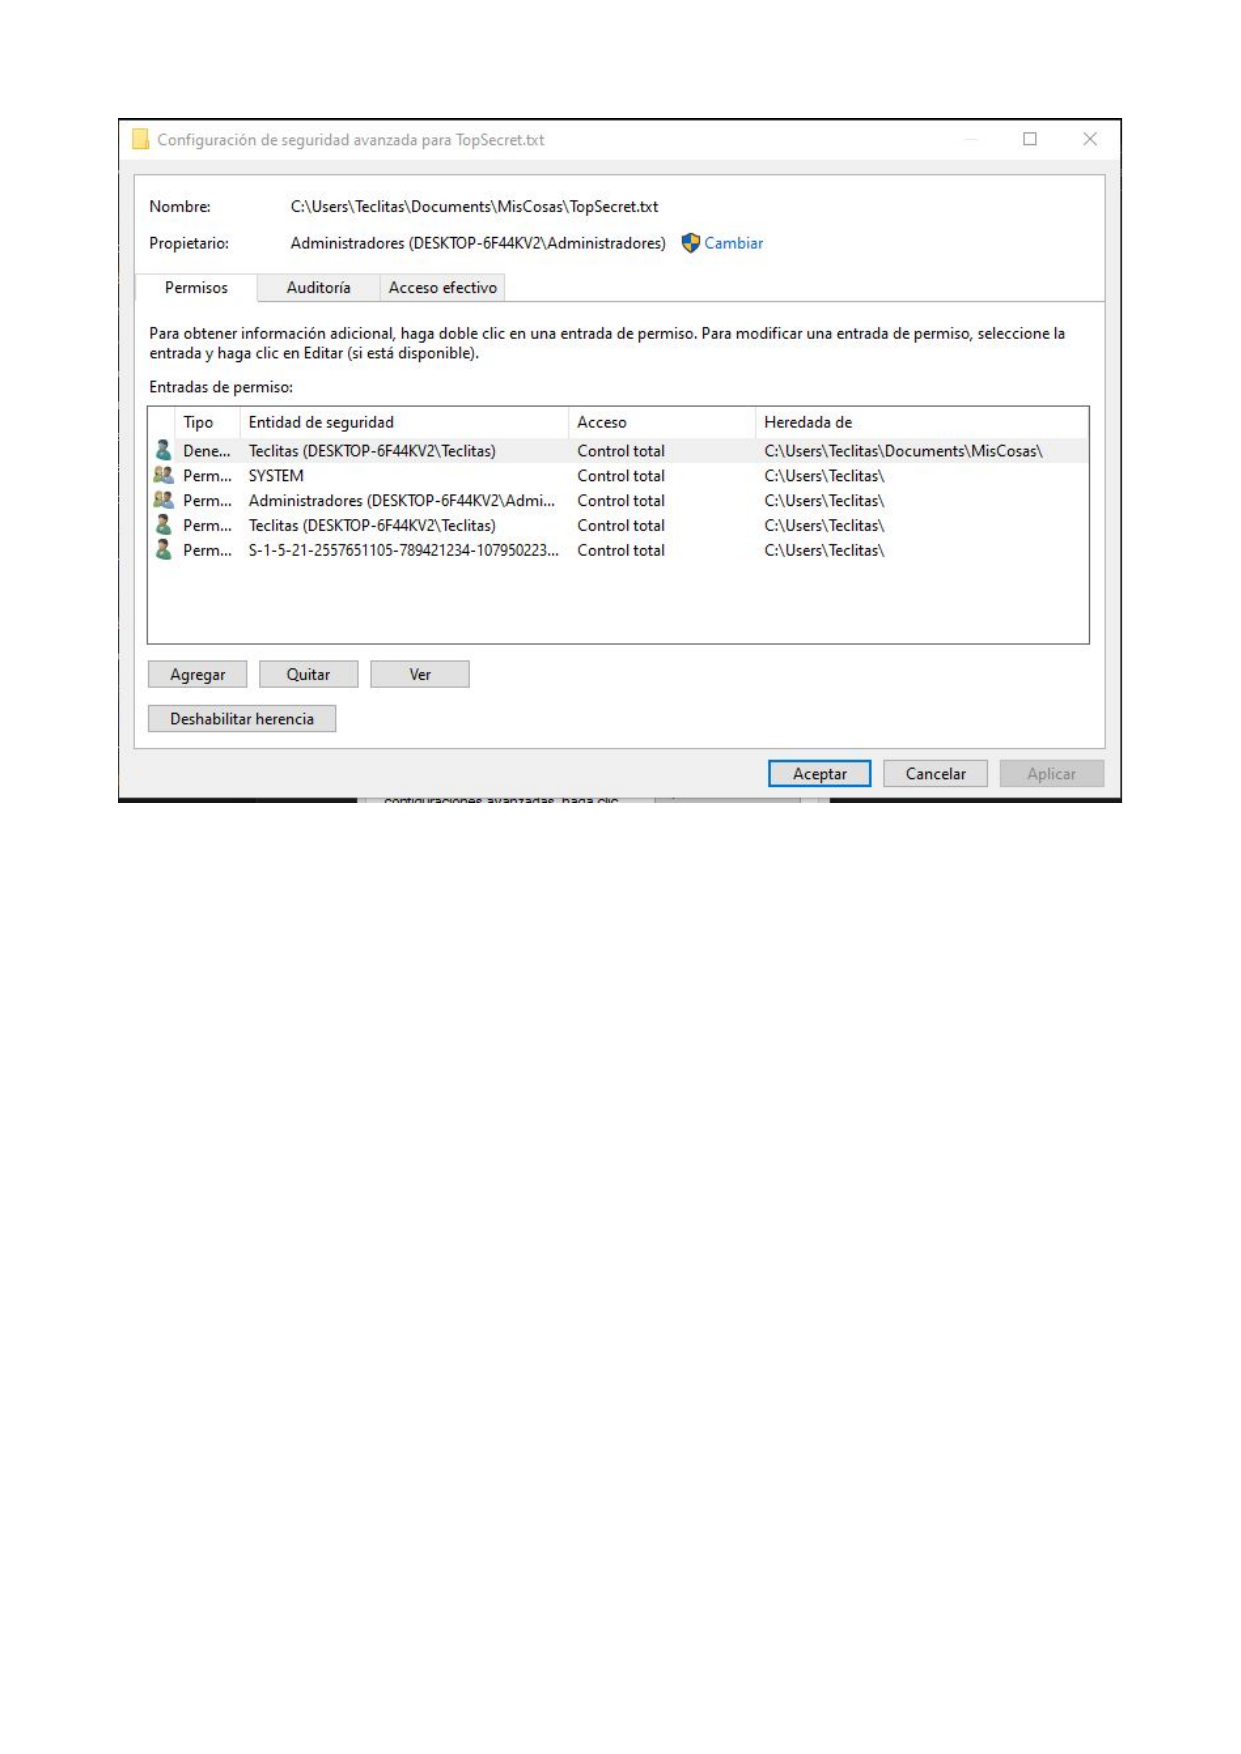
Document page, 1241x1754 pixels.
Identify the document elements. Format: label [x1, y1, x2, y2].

picture [118, 118, 1123, 803]
